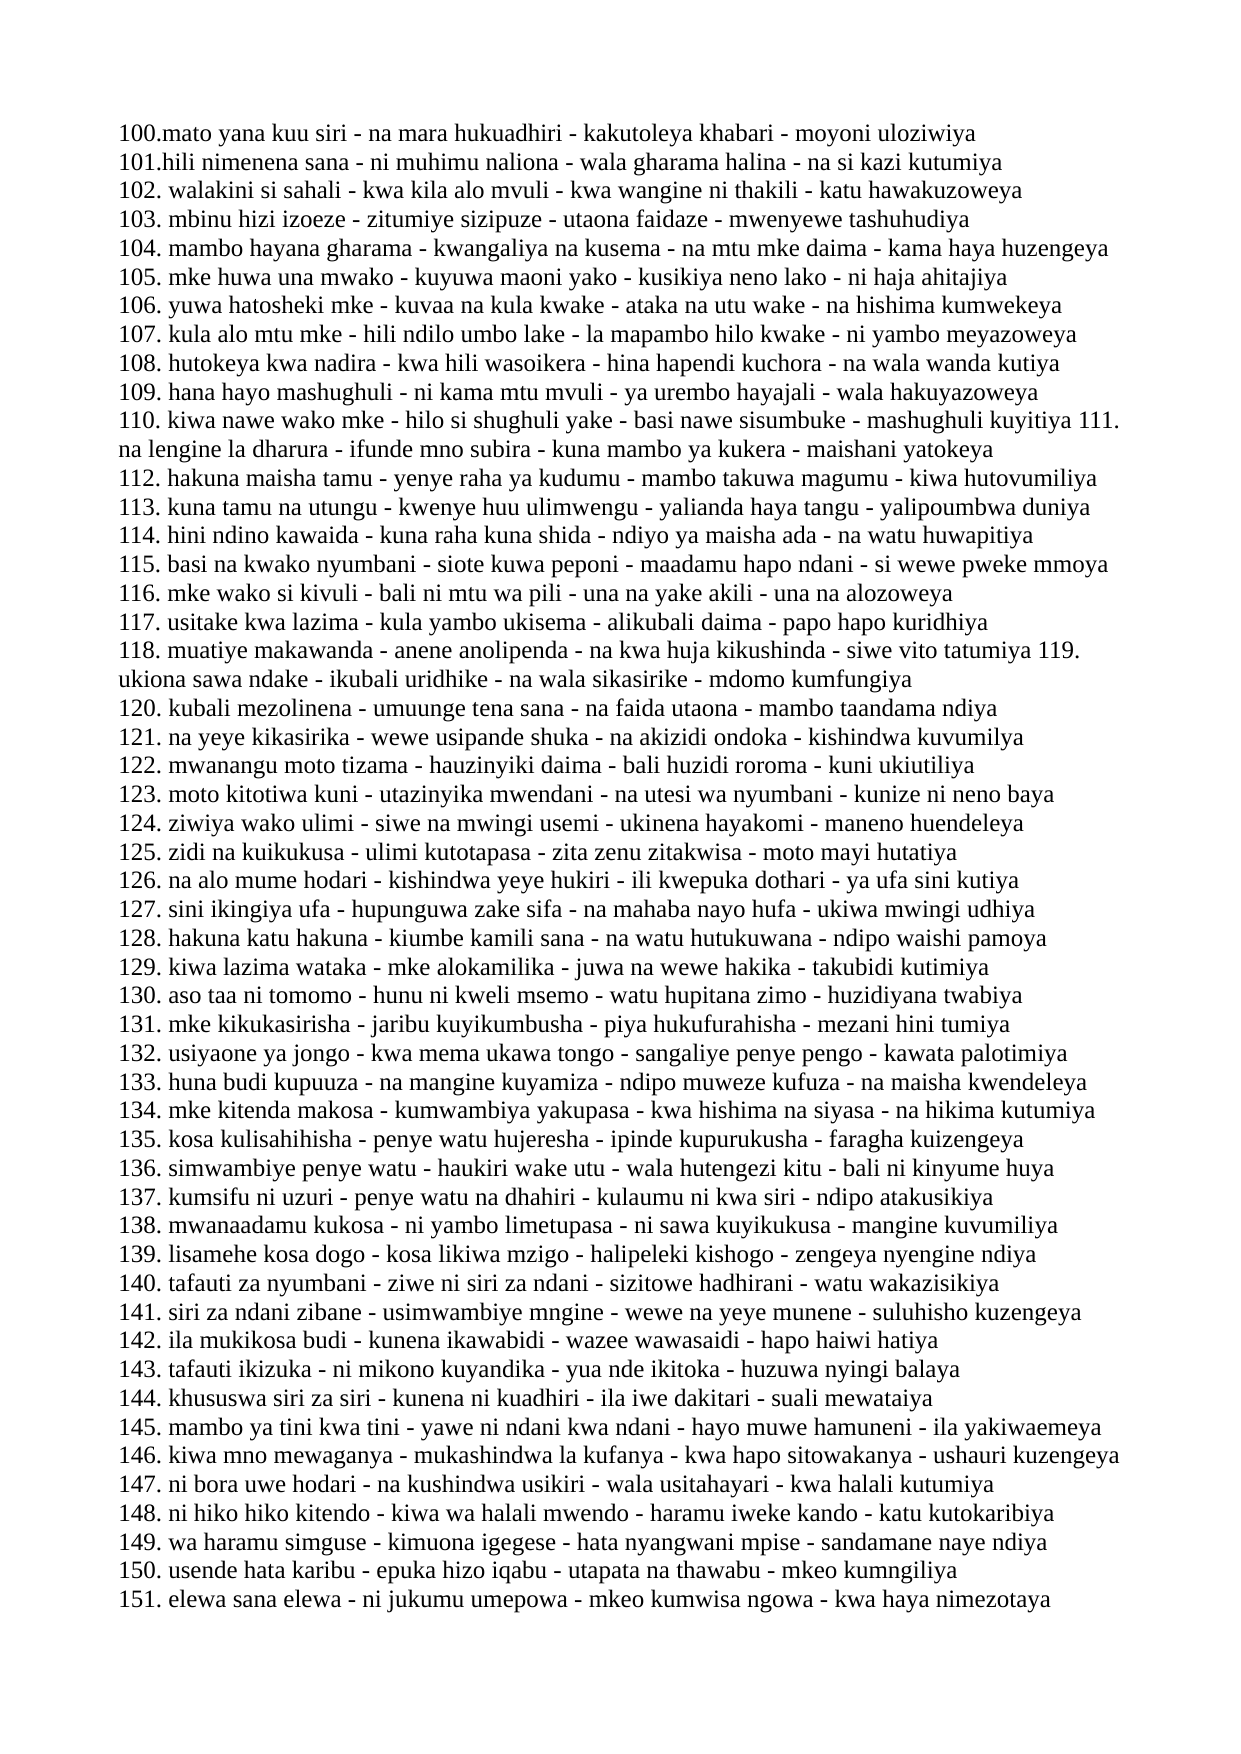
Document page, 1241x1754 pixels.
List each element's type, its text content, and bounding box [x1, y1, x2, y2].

text 149. wa haramu simguse - kimuona igegese - hata nyangwani mpise - sandamane naye ndiya [118, 1527, 1122, 1556]
text 100.mato yana kuu siri - na mara hukuadhiri - kakutoleya khabari - moyoni uloziwiya [118, 118, 1122, 147]
text 109. hana hayo mashughuli - ni kama mtu mvuli - ya urembo hayajali - wala hakuyazoweya [118, 377, 1122, 406]
text 136. simwambiye penye watu - haukiri wake utu - wala hutengezi kitu - bali ni kinyume huya [118, 1153, 1122, 1182]
text 128. hakuna katu hakuna - kiumbe kamili sana - na watu hutukuwana - ndipo waishi pamoya [118, 923, 1122, 952]
text 145. mambo ya tini kwa tini - yawe ni ndani kwa ndani - hayo muwe hamuneni - ila yakiwaemeya [118, 1412, 1122, 1441]
text 127. sini ikingiya ufa - hupunguwa zake sifa - na mahaba nayo hufa - ukiwa mwingi udhiya [118, 894, 1122, 923]
text 126. na alo mume hodari - kishindwa yeye hukiri - ili kwepuka dothari - ya ufa sini kutiya [118, 866, 1122, 894]
text 116. mke wako si kivuli - bali ni mtu wa pili - una na yake akili - una na alozoweya [118, 578, 1122, 607]
text 125. zidi na kuikukusa - ulimi kutotapasa - zita zenu zitakwisa - moto mayi hutatiya [118, 837, 1122, 866]
text 142. ila mukikosa budi - kunena ikawabidi - wazee wawasaidi - hapo haiwi hatiya [118, 1326, 1122, 1354]
text 144. khususwa siri za siri - kunena ni kuadhiri - ila iwe dakitari - suali mewataiya [118, 1383, 1122, 1412]
text 121. na yeye kikasirika - wewe usipande shuka - na akizidi ondoka - kishindwa kuvumilya [118, 722, 1122, 751]
text 148. ni hiko hiko kitendo - kiwa wa halali mwendo - haramu iweke kando - katu kutokaribiya [118, 1498, 1122, 1527]
text 102. walakini si sahali - kwa kila alo mvuli - kwa wangine ni thakili - katu hawakuzoweya [118, 176, 1122, 204]
text 140. tafauti za nyumbani - ziwe ni siri za ndani - sizitowe hadhirani - watu wakazisikiya [118, 1268, 1122, 1297]
text 138. mwanaadamu kukosa - ni yambo limetupasa - ni sawa kuyikukusa - mangine kuvumiliya [118, 1211, 1122, 1239]
text 117. usitake kwa lazima - kula yambo ukisema - alikubali daima - papo hapo kuridhiya [118, 607, 1122, 636]
text 147. ni bora uwe hodari - na kushindwa usikiri - wala usitahayari - kwa halali kutumiya [118, 1469, 1122, 1498]
text 118. muatiye makawanda - anene anolipenda - na kwa huja kikushinda - siwe vito tatumiya 119. ukiona sawa ndake - ikubali uridhike - na wala sikasirike - mdomo kumfungiya [118, 636, 1122, 693]
text 104. mambo hayana gharama - kwangaliya na kusema - na mtu mke daima - kama haya huzengeya [118, 233, 1122, 262]
text 113. kuna tamu na utungu - kwenye huu ulimwengu - yalianda haya tangu - yalipoumbwa duniya [118, 492, 1122, 521]
text 151. elewa sana elewa - ni jukumu umepowa - mkeo kumwisa ngowa - kwa haya nimezotaya [118, 1584, 1122, 1613]
text 112. hakuna maisha tamu - yenye raha ya kudumu - mambo takuwa magumu - kiwa hutovumiliya [118, 463, 1122, 492]
text 139. lisamehe kosa dogo - kosa likiwa mzigo - halipeleki kishogo - zengeya nyengine ndiya [118, 1239, 1122, 1268]
text 137. kumsifu ni uzuri - penye watu na dhahiri - kulaumu ni kwa siri - ndipo atakusikiya [118, 1182, 1122, 1211]
text 129. kiwa lazima wataka - mke alokamilika - juwa na wewe hakika - takubidi kutimiya [118, 952, 1122, 981]
text 122. mwanangu moto tizama - hauzinyiki daima - bali huzidi roroma - kuni ukiutiliya [118, 751, 1122, 779]
text 146. kiwa mno mewaganya - mukashindwa la kufanya - kwa hapo sitowakanya - ushauri kuzengeya [118, 1441, 1122, 1469]
text 134. mke kitenda makosa - kumwambiya yakupasa - kwa hishima na siyasa - na hikima kutumiya [118, 1096, 1122, 1124]
text 103. mbinu hizi izoeze - zitumiye sizipuze - utaona faidaze - mwenyewe tashuhudiya [118, 204, 1122, 233]
text 130. aso taa ni tomomo - hunu ni kweli msemo - watu hupitana zimo - huzidiyana twabiya [118, 981, 1122, 1009]
text 135. kosa kulisahihisha - penye watu hujeresha - ipinde kupurukusha - faragha kuizengeya [118, 1124, 1122, 1153]
text 108. hutokeya kwa nadira - kwa hili wasoikera - hina hapendi kuchora - na wala wanda kutiya [118, 348, 1122, 377]
text 123. moto kitotiwa kuni - utazinyika mwendani - na utesi wa nyumbani - kunize ni neno baya [118, 779, 1122, 808]
text 106. yuwa hatosheki mke - kuvaa na kula kwake - ataka na utu wake - na hishima kumwekeya [118, 291, 1122, 319]
text 107. kula alo mtu mke - hili ndilo umbo lake - la mapambo hilo kwake - ni yambo meyazoweya [118, 319, 1122, 348]
text 120. kubali mezolinena - umuunge tena sana - na faida utaona - mambo taandama ndiya [118, 693, 1122, 722]
text 124. ziwiya wako ulimi - siwe na mwingi usemi - ukinena hayakomi - maneno huendeleya [118, 808, 1122, 837]
text 115. basi na kwako nyumbani - siote kuwa peponi - maadamu hapo ndani - si wewe pweke mmoya [118, 549, 1122, 578]
text 150. usende hata karibu - epuka hizo iqabu - utapata na thawabu - mkeo kumngiliya [118, 1556, 1122, 1584]
text 141. siri za ndani zibane - usimwambiye mngine - wewe na yeye munene - suluhisho kuzengeya [118, 1297, 1122, 1326]
text 132. usiyaone ya jongo - kwa mema ukawa tongo - sangaliye penye pengo - kawata palotimiya [118, 1038, 1122, 1067]
text 133. huna budi kupuuza - na mangine kuyamiza - ndipo muweze kufuza - na maisha kwendeleya [118, 1067, 1122, 1096]
text 143. tafauti ikizuka - ni mikono kuyandika - yua nde ikitoka - huzuwa nyingi balaya [118, 1354, 1122, 1383]
text 110. kiwa nawe wako mke - hilo si shughuli yake - basi nawe sisumbuke - mashughuli kuyitiya 111. na lengine la dharura - ifunde mno subira - kuna mambo ya kukera - maishani yatokeya [118, 406, 1122, 463]
text 114. hini ndino kawaida - kuna raha kuna shida - ndiyo ya maisha ada - na watu huwapitiya [118, 521, 1122, 549]
text 101.hili nimenena sana - ni muhimu naliona - wala gharama halina - na si kazi kutumiya [118, 147, 1122, 176]
text 131. mke kikukasirisha - jaribu kuyikumbusha - piya hukufurahisha - mezani hini tumiya [118, 1009, 1122, 1038]
text 105. mke huwa una mwako - kuyuwa maoni yako - kusikiya neno lako - ni haja ahitajiya [118, 262, 1122, 291]
